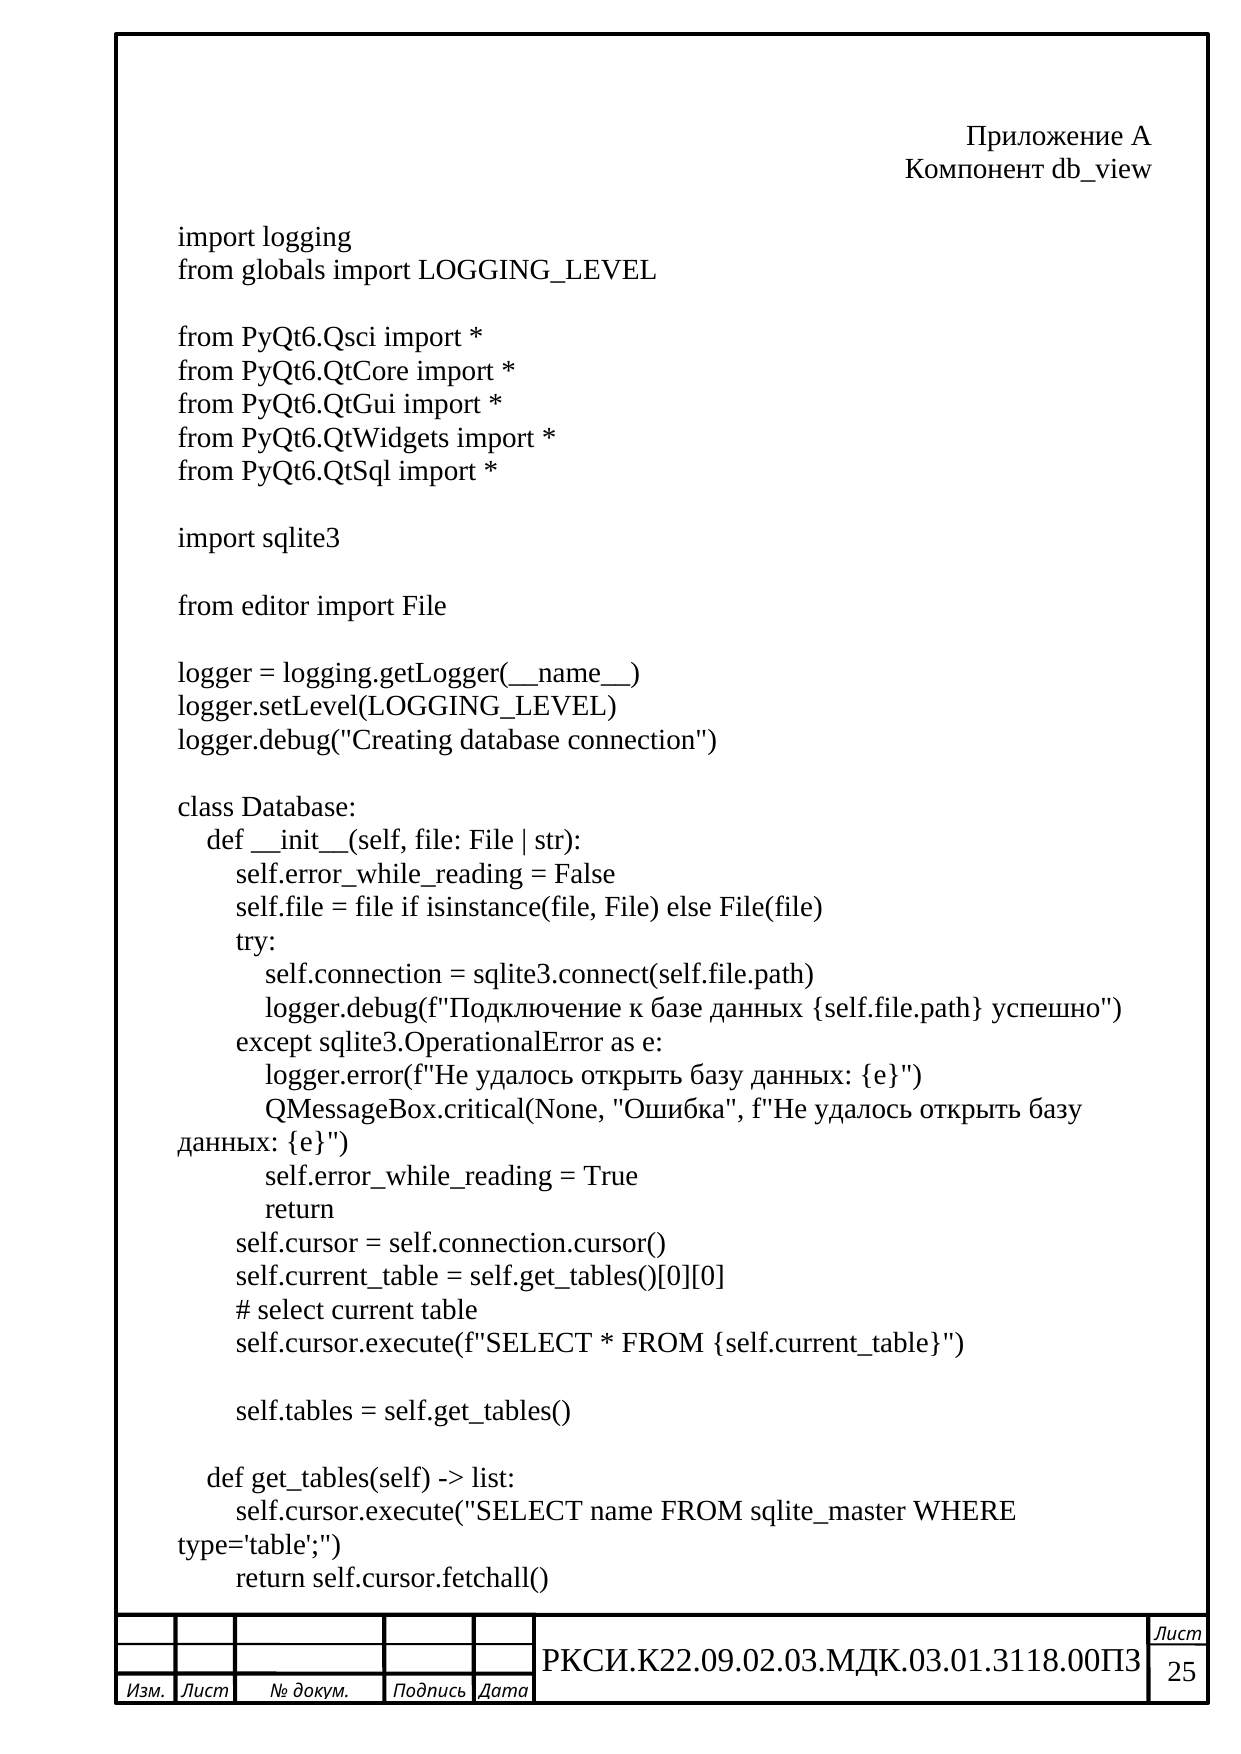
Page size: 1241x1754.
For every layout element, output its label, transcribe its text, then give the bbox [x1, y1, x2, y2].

text logger.error(f"Не удалось открыть базу данных: {e}") [177, 1057, 1152, 1091]
text self.cursor.execute(f"SELECT * FROM {self.current_table}") [177, 1326, 1152, 1359]
text self.tables = self.get_tables() [177, 1393, 1152, 1426]
text self.current_table = self.get_tables()[0][0] [177, 1258, 1152, 1292]
text try: [177, 923, 1152, 957]
text self.connection = sqlite3.connect(self.file.path) [177, 957, 1152, 990]
text from PyQt6.Qsci import * [177, 319, 1152, 353]
text self.file = file if isinstance(file, File) else File(file) [177, 889, 1152, 923]
text logger.debug("Creating database connection") [177, 722, 1152, 755]
text from editor import File [177, 588, 1152, 621]
text from PyQt6.QtGui import * [177, 386, 1152, 420]
text from PyQt6.QtCore import * [177, 353, 1152, 386]
text except sqlite3.OperationalError as e: [177, 1024, 1152, 1057]
text def __init__(self, file: File | str): [177, 822, 1152, 856]
text return self.cursor.fetchall() [177, 1560, 1152, 1594]
text self.cursor = self.connection.cursor() [177, 1225, 1152, 1258]
text return [177, 1191, 1152, 1225]
text logger = logging.getLogger(__name__) [177, 655, 1152, 688]
text class Database: [177, 789, 1152, 822]
text from PyQt6.QtWidgets import * [177, 420, 1152, 453]
subtitle Приложение А [177, 118, 1152, 152]
text import sqlite3 [177, 521, 1152, 554]
subtitle Компонент db_view [177, 152, 1152, 185]
text self.error_while_reading = False [177, 856, 1152, 889]
text import logging [177, 219, 1152, 252]
text from PyQt6.QtSql import * [177, 453, 1152, 487]
text logger.debug(f"Подключение к базе данных {self.file.path} успешно") [177, 990, 1152, 1024]
text from globals import LOGGING_LEVEL [177, 252, 1152, 286]
text logger.setLevel(LOGGING_LEVEL) [177, 688, 1152, 722]
text self.cursor.execute("SELECT name FROM sqlite_master WHERE type='table';") [177, 1493, 1152, 1560]
text self.error_while_reading = True [177, 1158, 1152, 1191]
text def get_tables(self) -> list: [177, 1460, 1152, 1493]
text # select current table [177, 1292, 1152, 1326]
text QMessageBox.critical(None, "Ошибка", f"Не удалось открыть базу данных: {e}") [177, 1091, 1152, 1158]
